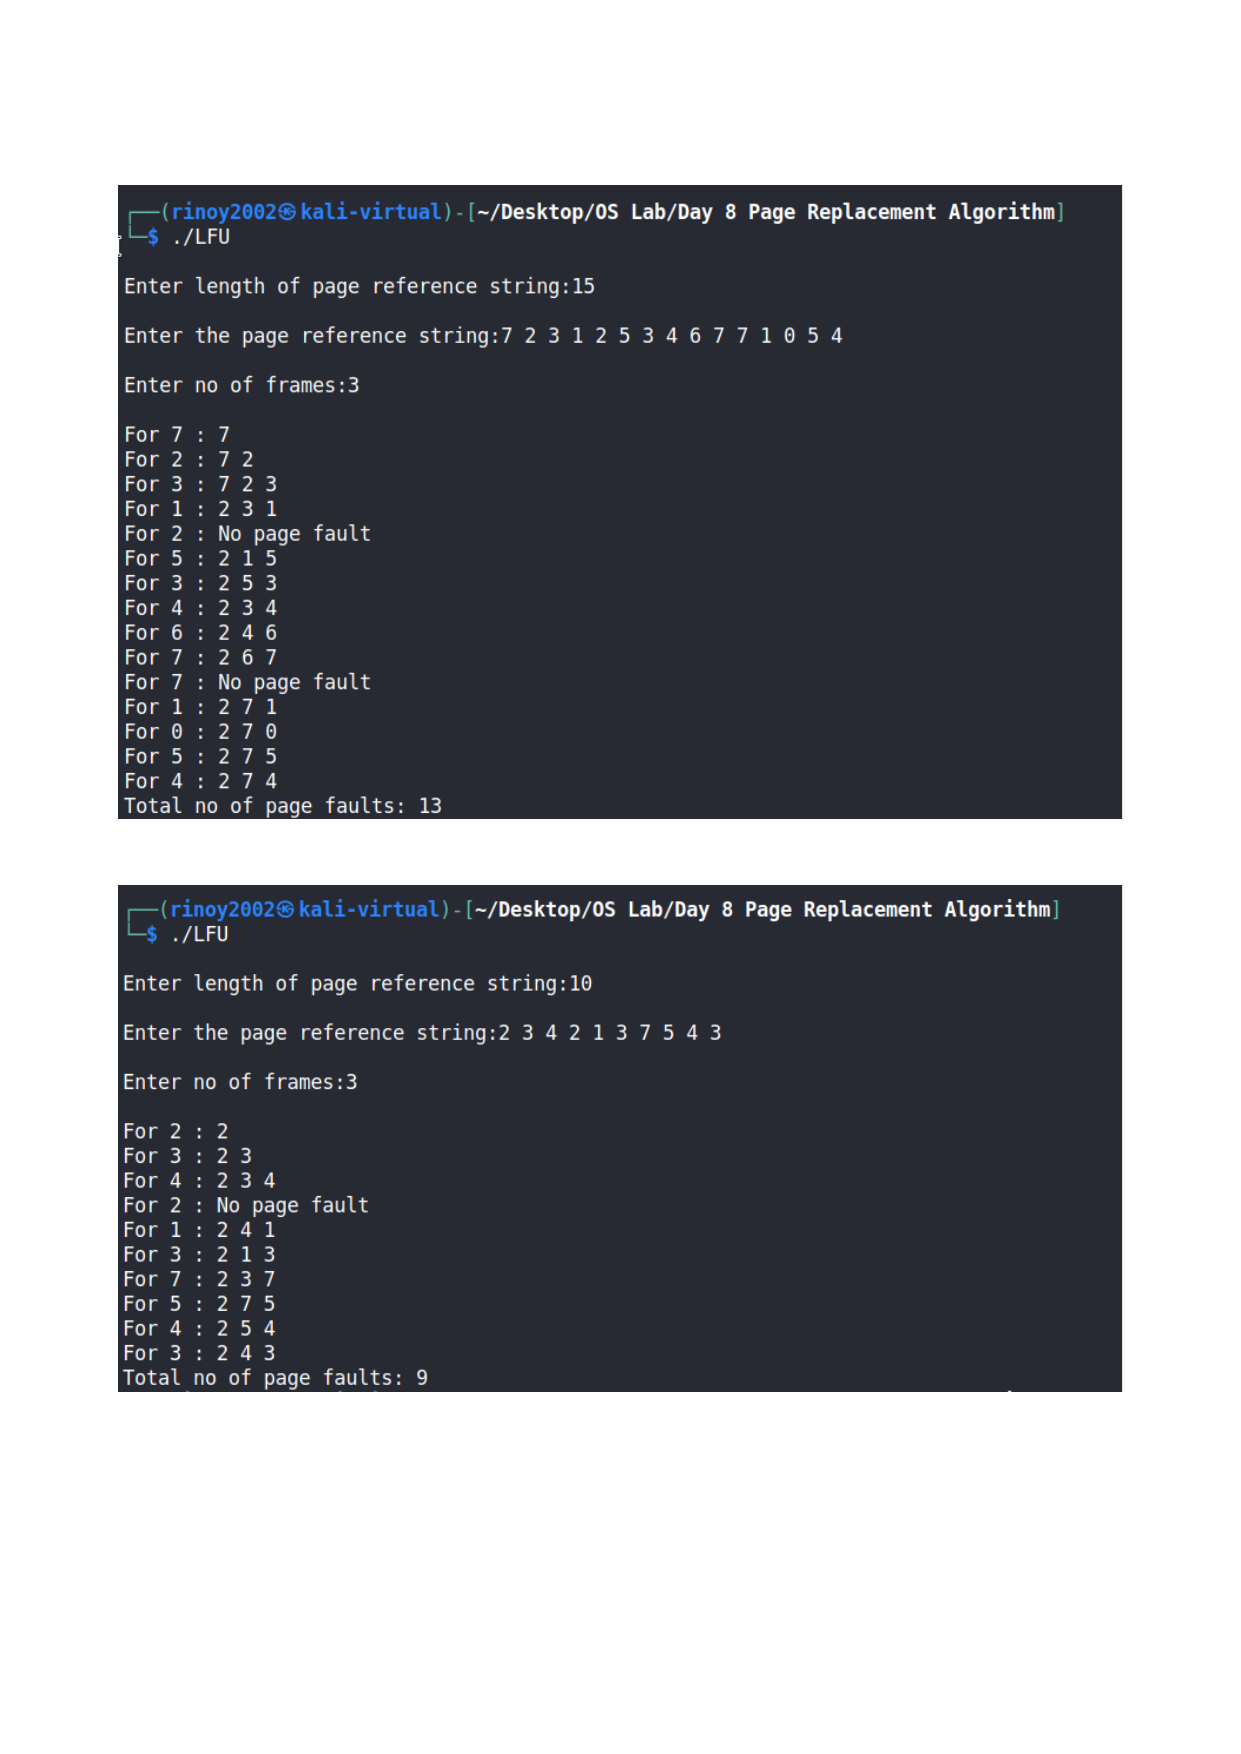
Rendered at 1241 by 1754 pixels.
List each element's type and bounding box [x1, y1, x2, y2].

picture [118, 885, 1123, 1392]
picture [118, 185, 1123, 819]
